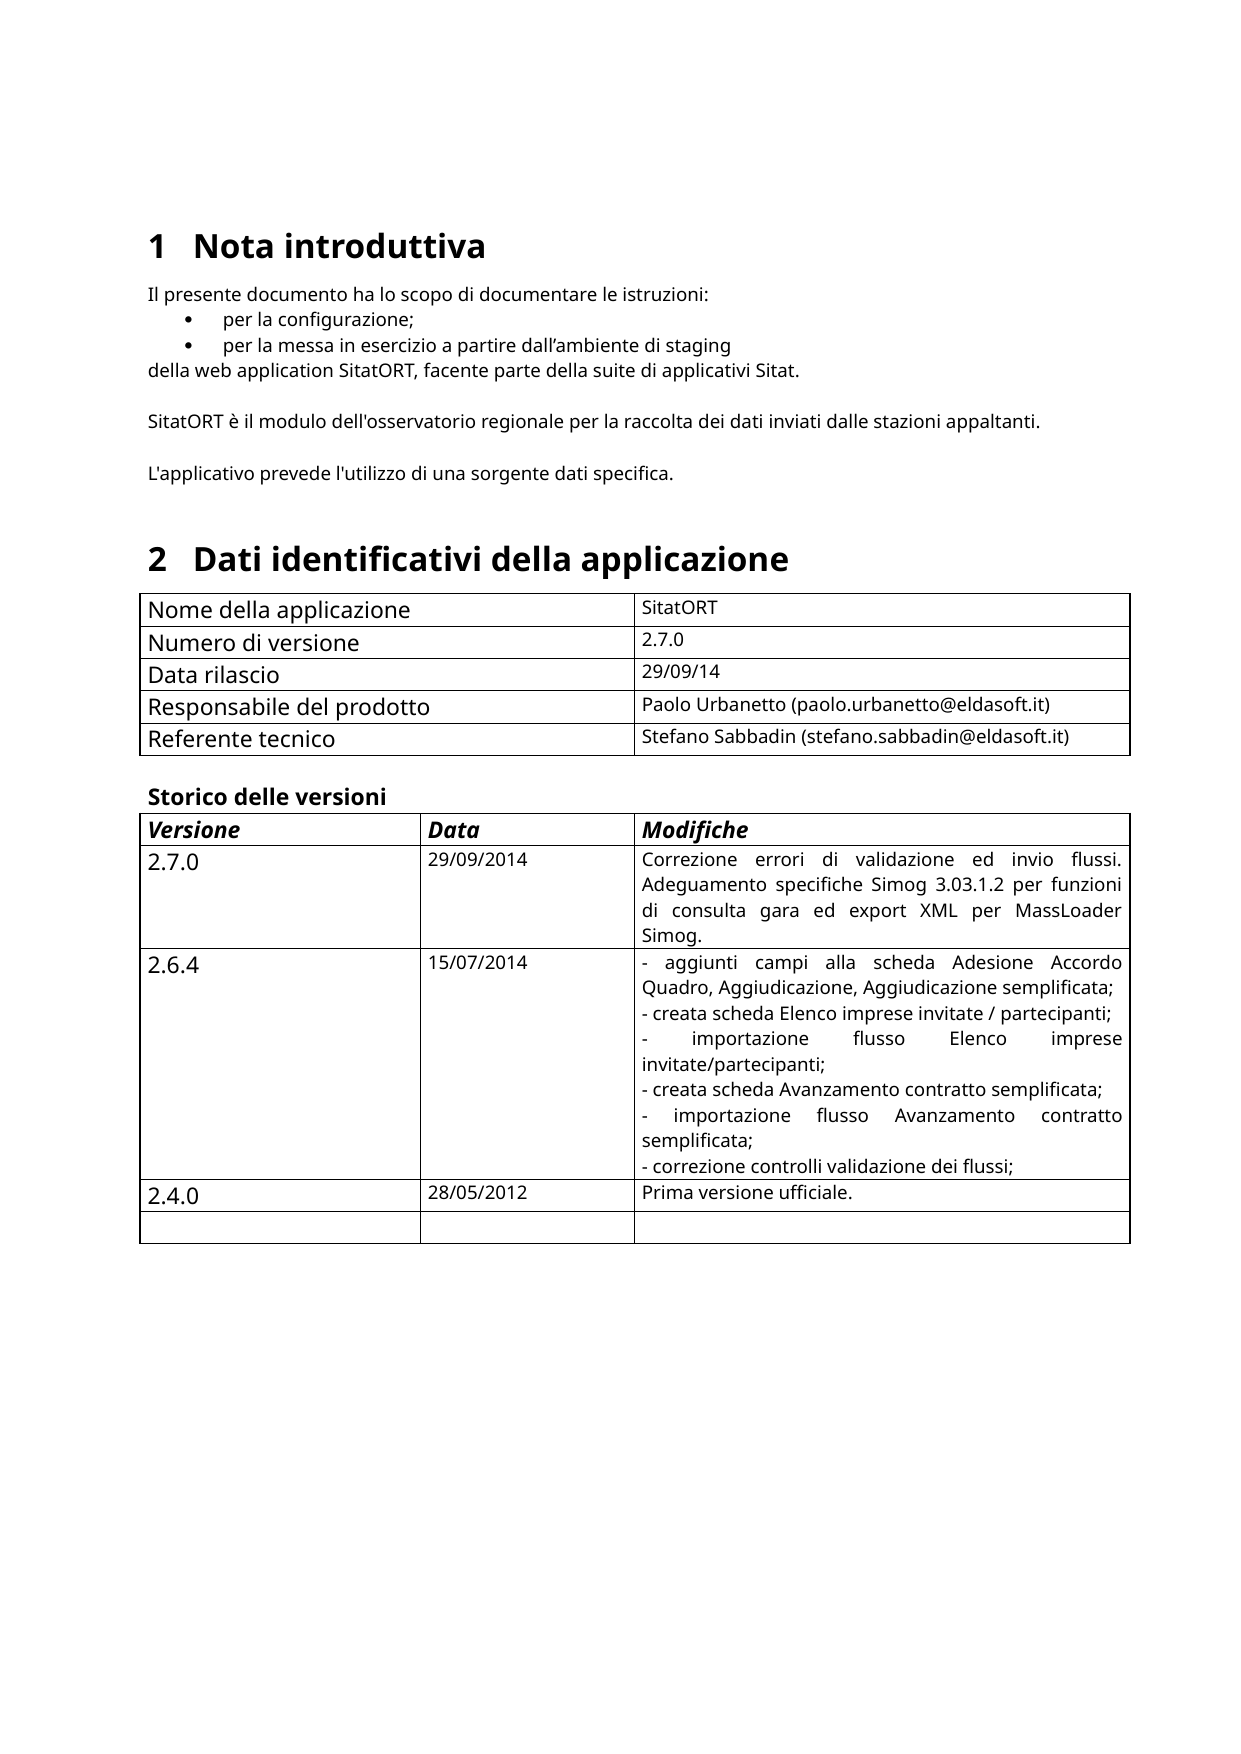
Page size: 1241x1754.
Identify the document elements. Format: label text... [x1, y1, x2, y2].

table_cell Referente tecnico [141, 724, 634, 755]
table_cell Correzione errori di validazione ed invio flussi. Adeguamento specifiche Simog 3.03.1.2 per funzioni di consulta gara ed export XML per MassLoader Simog. [635, 846, 1129, 948]
table_cell 2.6.4 [141, 949, 420, 1179]
table_cell 2.4.0 [141, 1180, 420, 1211]
table_cell 15/07/2014 [421, 949, 634, 1179]
table_cell [421, 1212, 634, 1243]
table_cell - aggiunti campi alla scheda Adesione Accordo Quadro, Aggiudicazione, Aggiudicazione semplificata; - creata scheda Elenco imprese invitate / partecipanti; - importazione flusso Elenco imprese invitate/partecipanti; - creata scheda Avanzamento contratto semplificata; - importazione flusso Avanzamento contratto semplificata; - correzione controlli validazione dei flussi; [635, 949, 1129, 1179]
table_cell Data rilascio [141, 659, 634, 690]
text Il presente documento ha lo scopo di documentare le istruzioni: [148, 281, 1122, 307]
table_cell 2.7.0 [635, 627, 1129, 658]
table_cell Stefano Sabbadin (stefano.sabbadin@eldasoft.it) [635, 724, 1129, 755]
table_header Data [421, 814, 634, 845]
table_header SitatORT [635, 594, 1129, 626]
table_cell Numero di versione [141, 627, 634, 658]
table_header Modifiche [635, 814, 1129, 845]
table_cell [141, 1212, 420, 1243]
text SitatORT è il modulo dell'osservatorio regionale per la raccolta dei dati inviati dalle stazioni appaltanti. [148, 409, 1122, 434]
text L'applicativo prevede l'utilizzo di una sorgente dati specifica. [148, 460, 1122, 485]
table_cell 29/09/14 [635, 659, 1129, 690]
list per la messa in esercizio a partire dall’ambiente di staging [185, 332, 1122, 358]
table_cell 29/09/2014 [421, 846, 634, 948]
subtitle Nota introduttiva [148, 223, 1122, 269]
table_cell Paolo Urbanetto (paolo.urbanetto@eldasoft.it) [635, 691, 1129, 722]
text della web application SitatORT, facente parte della suite di applicativi Sitat. [148, 358, 1122, 383]
subtitle Dati identificativi della applicazione [148, 535, 1122, 581]
text Storico delle versioni [148, 781, 1122, 812]
table_cell Prima versione ufficiale. [635, 1180, 1129, 1211]
table_header Versione [141, 814, 420, 845]
table_cell Responsabile del prodotto [141, 691, 634, 722]
list per la configurazione; [185, 307, 1122, 332]
table_cell 2.7.0 [141, 846, 420, 948]
table_cell [635, 1212, 1129, 1243]
table_header Nome della applicazione [141, 594, 634, 626]
table_cell 28/05/2012 [421, 1180, 634, 1211]
